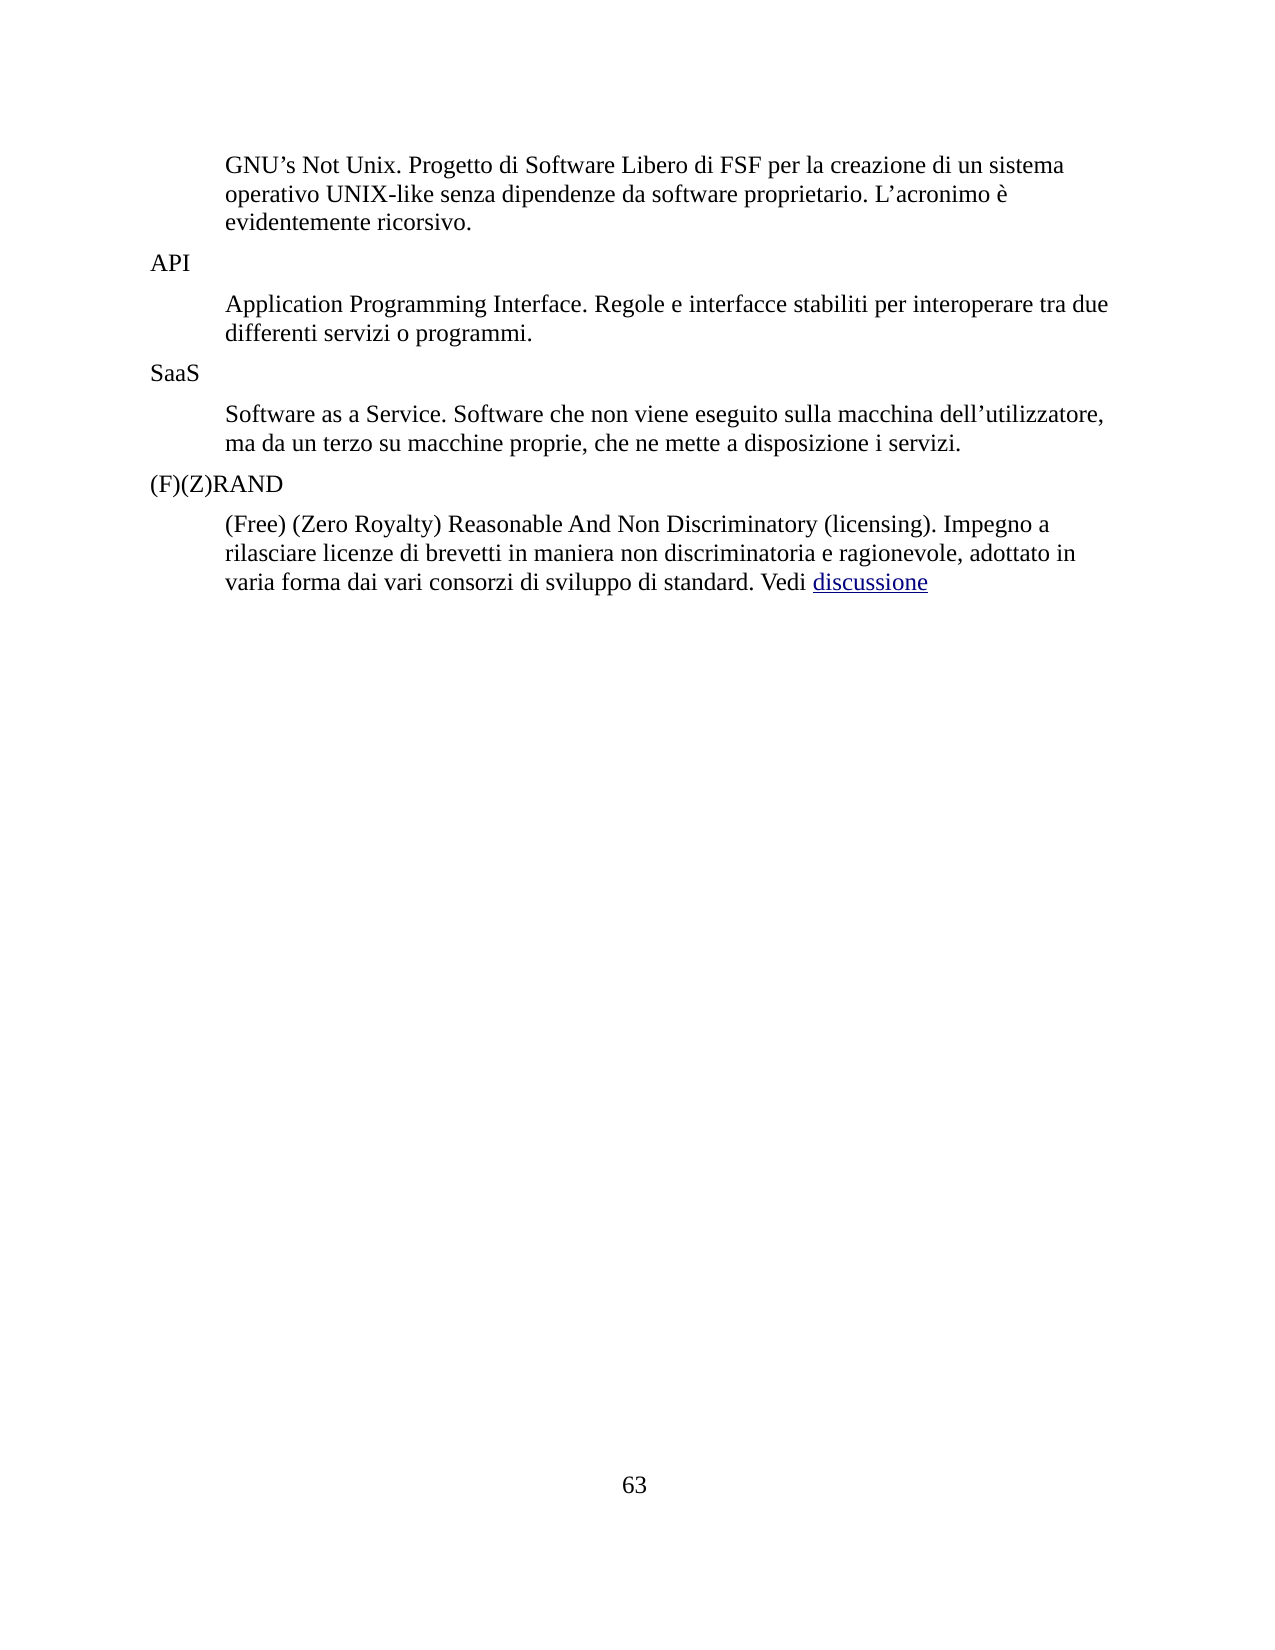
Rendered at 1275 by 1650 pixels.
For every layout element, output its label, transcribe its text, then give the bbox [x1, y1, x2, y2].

text SaaS [150, 358, 1125, 387]
text GNU’s Not Unix. Progetto di Software Libero di FSF per la creazione di un sistema operativo UNIX-like senza dipendenze da software proprietario. L’acronimo è evidentemente ricorsivo. [225, 150, 1125, 236]
text (F)(Z)RAND [150, 469, 1125, 497]
text Application Programming Interface. Regole e interfacce stabiliti per interoperare tra due differenti servizi o programmi. [225, 289, 1125, 346]
text API [150, 248, 1125, 277]
text (Free) (Zero Royalty) Reasonable And Non Discriminatory (licensing). Impegno a rilasciare licenze di brevetti in maniera non discriminatoria e ragionevole, adottato in varia forma dai vari consorzi di sviluppo di standard. Vedi discussione [225, 509, 1125, 596]
text Software as a Service. Software che non viene eseguito sulla macchina dell’utilizzatore, ma da un terzo su macchine proprie, che ne mette a disposizione i servizi. [225, 399, 1125, 457]
